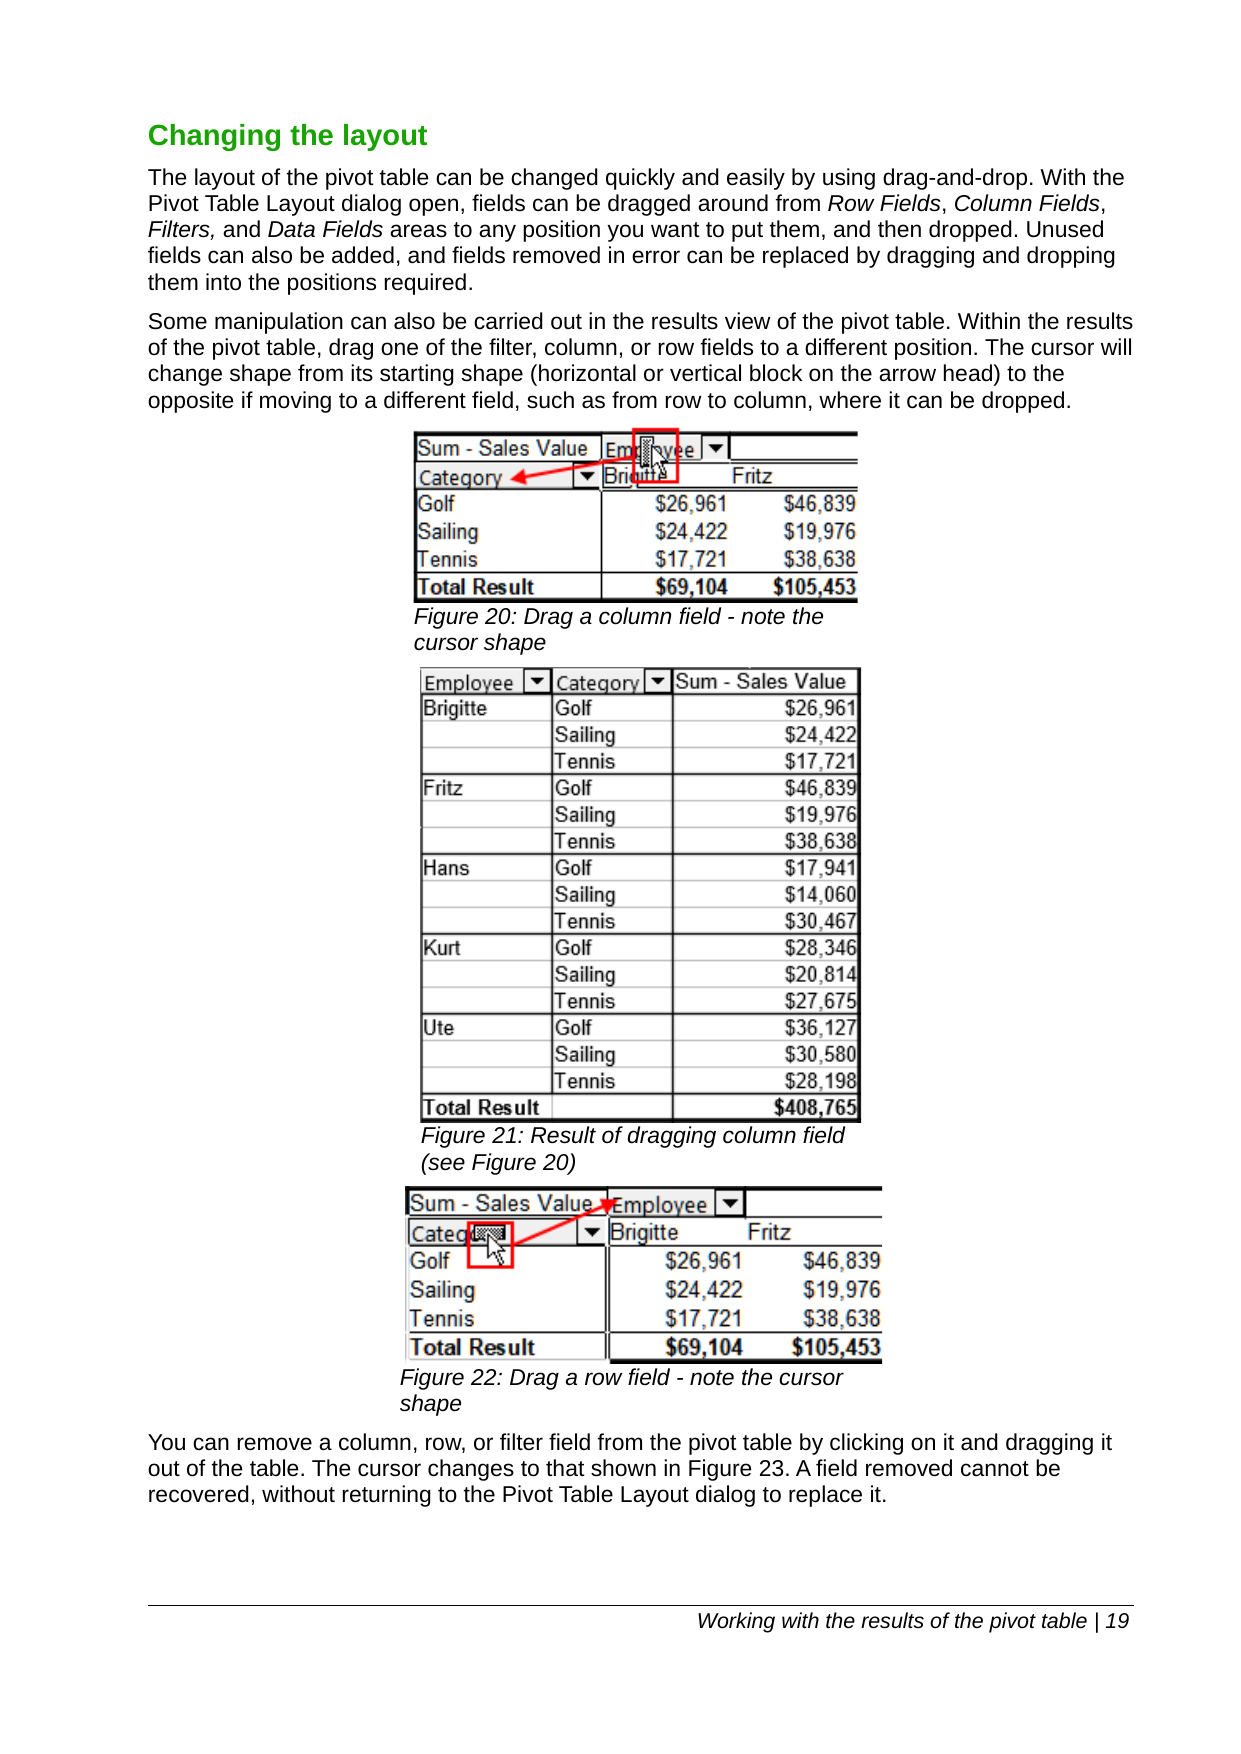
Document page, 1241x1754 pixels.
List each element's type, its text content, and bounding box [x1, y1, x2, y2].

text Some manipulation can also be carried out in the results view of the pivot table. Within the results of the pivot table, drag one of the filter, column, or row fields to a different position. The cursor will change shape from its starting shape (horizontal or vertical block on the arrow head) to the opposite if moving to a different field, such as from row to column, where it can be dropped. [148, 308, 1134, 413]
picture [420, 667, 862, 1123]
subtitle Changing the layout [148, 118, 1134, 152]
text Figure 21: Result of dragging column field (see Figure 20) [421, 1123, 861, 1175]
text The layout of the pivot table can be changed quickly and easily by using drag-and-drop. With the Pivot Table Layout dialog open, fields can be dragged around from Row Fields, Column Fields, Filters, and Data Fields areas to any position you want to put them, and then dropped. Unused fields can also be added, and fields removed in error can be replaced by dragging and dropping them into the positions required. [148, 163, 1134, 295]
picture [413, 425, 858, 603]
text You can remove a column, row, or filter field from the pivot table by clicking on it and dragging it out of the table. The cursor changes to that shown in Figure 23. A field removed cannot be recovered, without returning to the Pivot Table Layout dialog to replace it. [148, 1429, 1134, 1508]
picture [405, 1186, 883, 1364]
text Figure 22: Drag a row field - note the cursor shape [399, 1187, 882, 1417]
text Figure 20: Drag a column field - note the cursor shape [414, 426, 868, 656]
